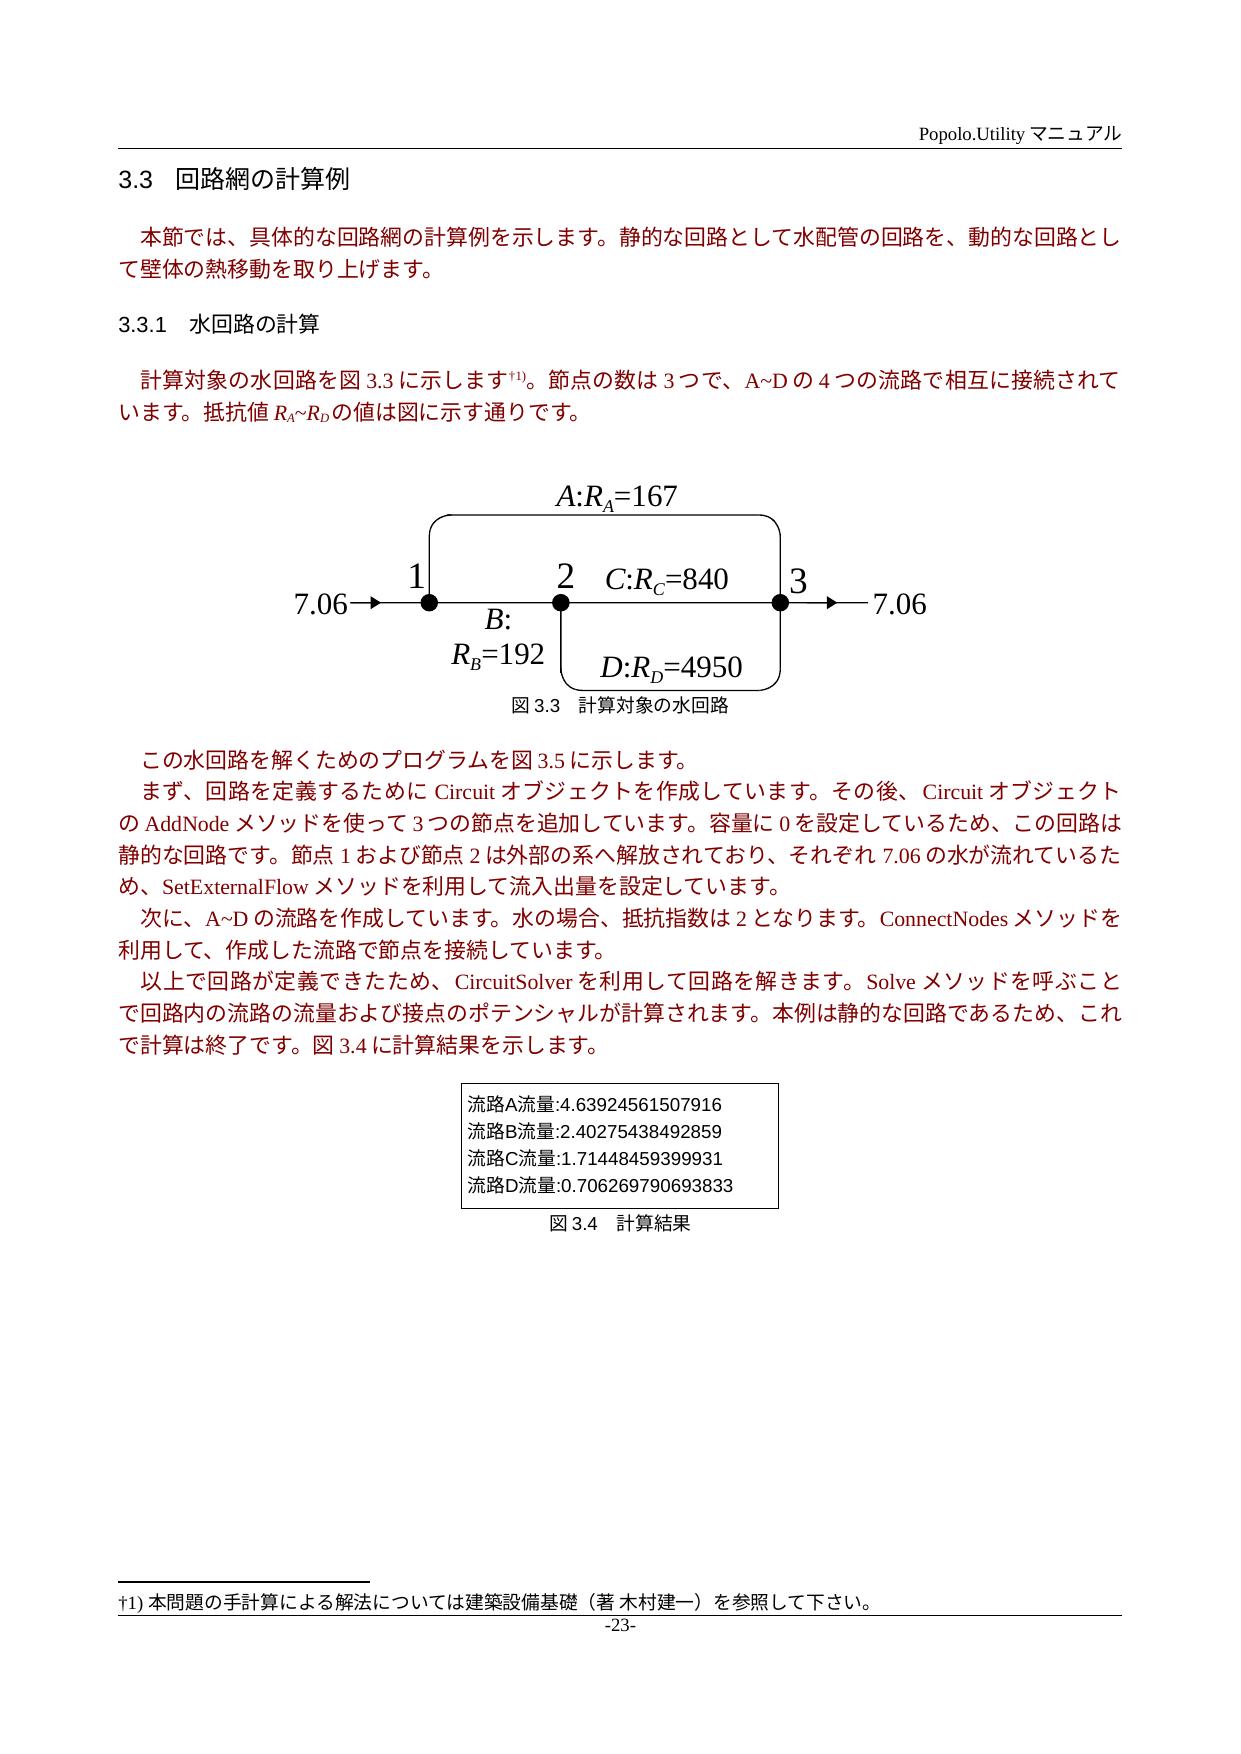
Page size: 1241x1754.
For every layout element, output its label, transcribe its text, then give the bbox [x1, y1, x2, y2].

text まず、回路を定義するためにCircuitオブジェクトを作成しています。その後、CircuitオブジェクトのAddNodeメソッドを使って3つの節点を追加しています。容量に0を設定しているため、この回路は静的な回路です。節点1および節点2は外部の系へ解放されており、それぞれ7.06の水が流れているため、SetExternalFlowメソッドを利用して流入出量を設定しています。 [118, 774, 1122, 901]
subtitle 回路網の計算例 [118, 159, 1122, 196]
subtitle 水回路の計算 [118, 307, 1122, 339]
text 図3.4 計算結果 [462, 1084, 778, 1208]
text 以上で回路が定義できたため、CircuitSolverを利用して回路を解きます。Solveメソッドを呼ぶことで回路内の流路の流量および接点のポテンシャルが計算されます。本例は静的な回路であるため、これで計算は終了です。図3.4に計算結果を示します。 [118, 964, 1122, 1059]
text 本節では、具体的な回路網の計算例を示します。静的な回路として水配管の回路を、動的な回路として壁体の熱移動を取り上げます。 [118, 220, 1122, 283]
text 図3.3 計算対象の水回路 [293, 475, 947, 718]
text 次に、A~Dの流路を作成しています。水の場合、抵抗指数は2となります。ConnectNodesメソッドを利用して、作成した流路で節点を接続しています。 [118, 901, 1122, 964]
text 図3.4 計算結果 [461, 1209, 779, 1235]
text 計算対象の水回路を図3.3に示します†)。節点の数は3つで、A~Dの4つの流路で相互に接続されています。抵抗値RA~RDの値は図に示す通りです。 [118, 363, 1122, 427]
text 本問題の手計算による解法については建築設備基礎（著 木村建一）を参照して下さい。 [118, 1588, 1122, 1615]
text この水回路を解くためのプログラムを図3.5に示します。 [118, 743, 1122, 774]
